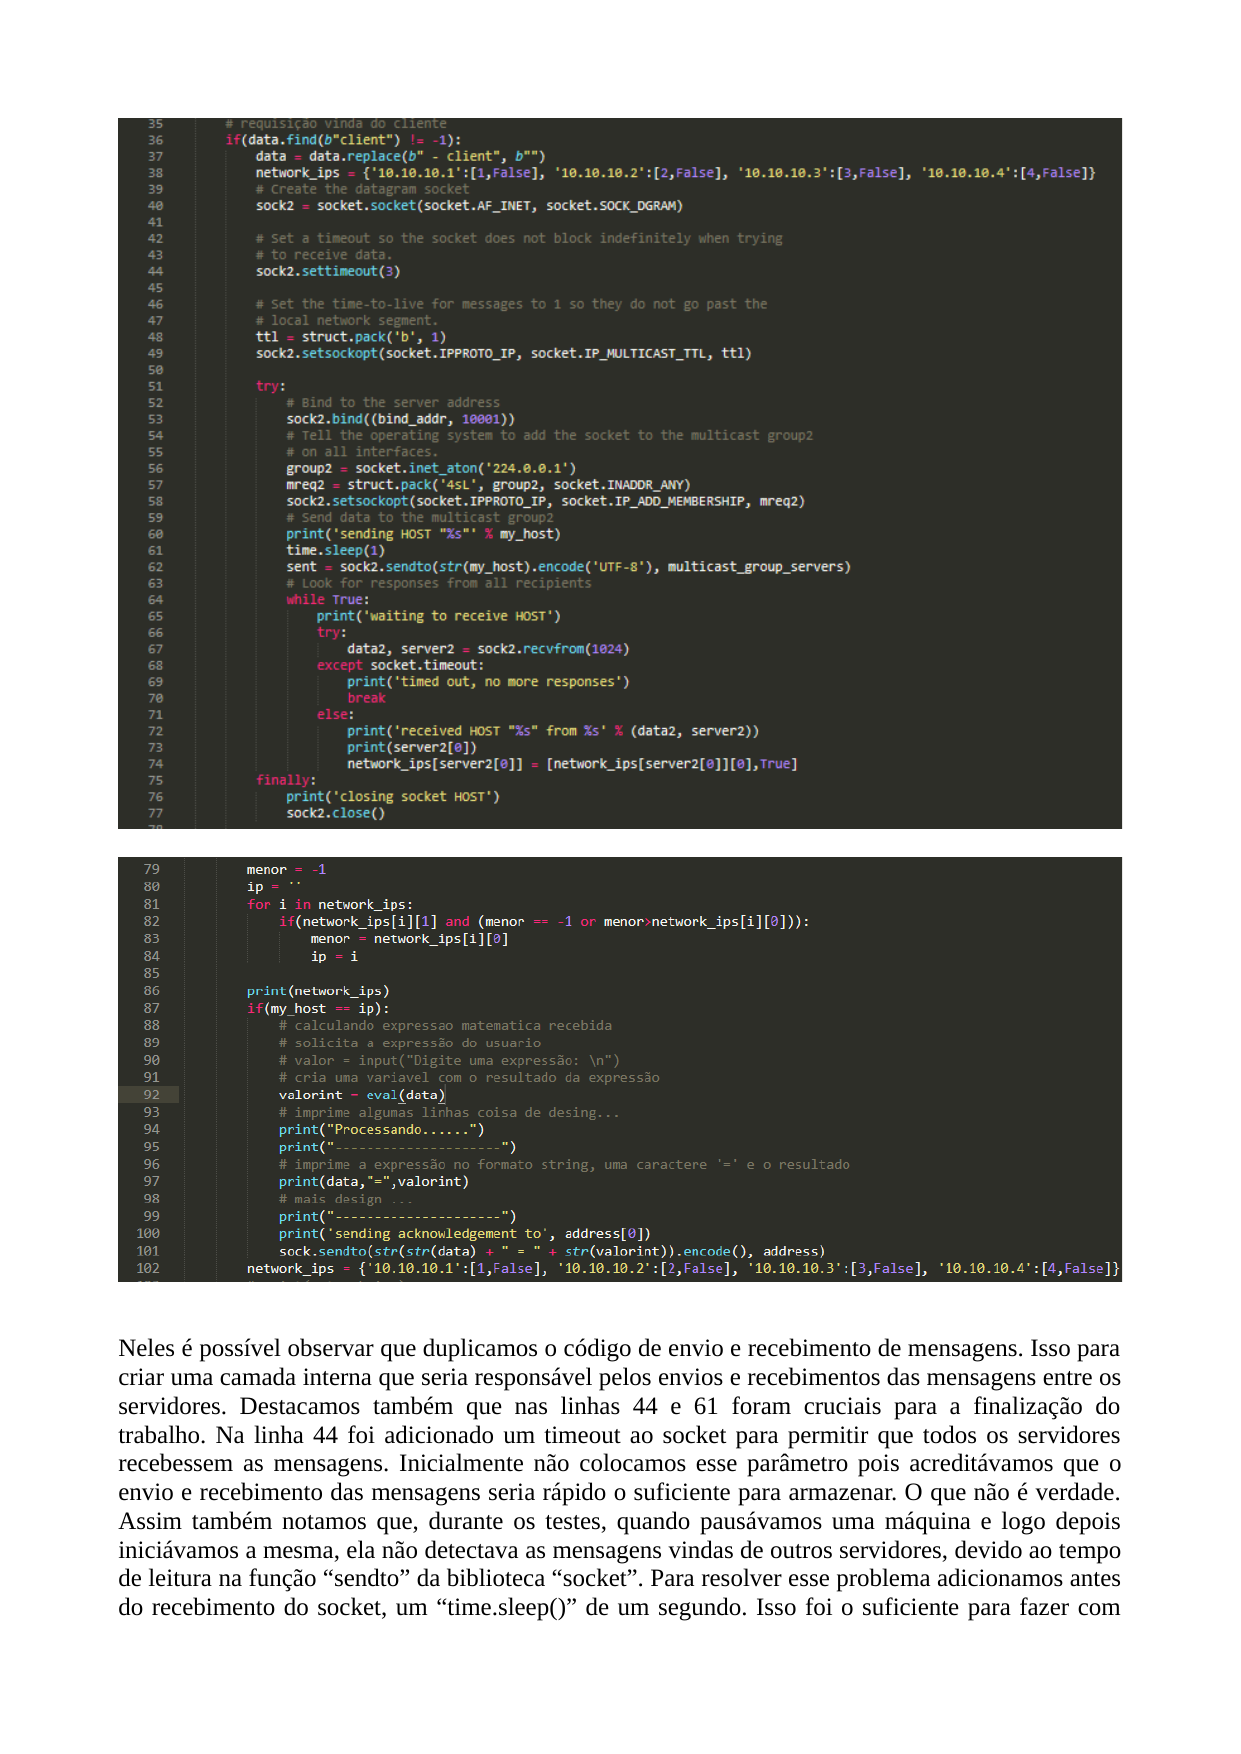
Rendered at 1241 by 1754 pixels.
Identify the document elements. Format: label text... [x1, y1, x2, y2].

picture [118, 857, 1123, 1282]
picture [118, 118, 1123, 829]
text Neles é possível observar que duplicamos o código de envio e recebimento de mensagens. Isso para criar uma camada interna que seria responsável pelos envios e recebimentos das mensagens entre os servidores. Destacamos também que nas linhas 44 e 61 foram cruciais para a finalização do trabalho. Na linha 44 foi adicionado um timeout ao socket para permitir que todos os servidores recebessem as mensagens. Inicialmente não colocamos esse parâmetro pois acreditávamos que o envio e recebimento das mensagens seria rápido o suficiente para armazenar. O que não é verdade. Assim também notamos que, durante os testes, quando pausávamos uma máquina e logo depois iniciávamos a mesma, ela não detectava as mensagens vindas de outros servidores, devido ao tempo de leitura na função “sendto” da biblioteca “socket”. Para resolver esse problema adicionamos antes do recebimento do socket, um “time.sleep()” de um segundo. Isso foi o suficiente para fazer com [118, 1333, 1122, 1621]
